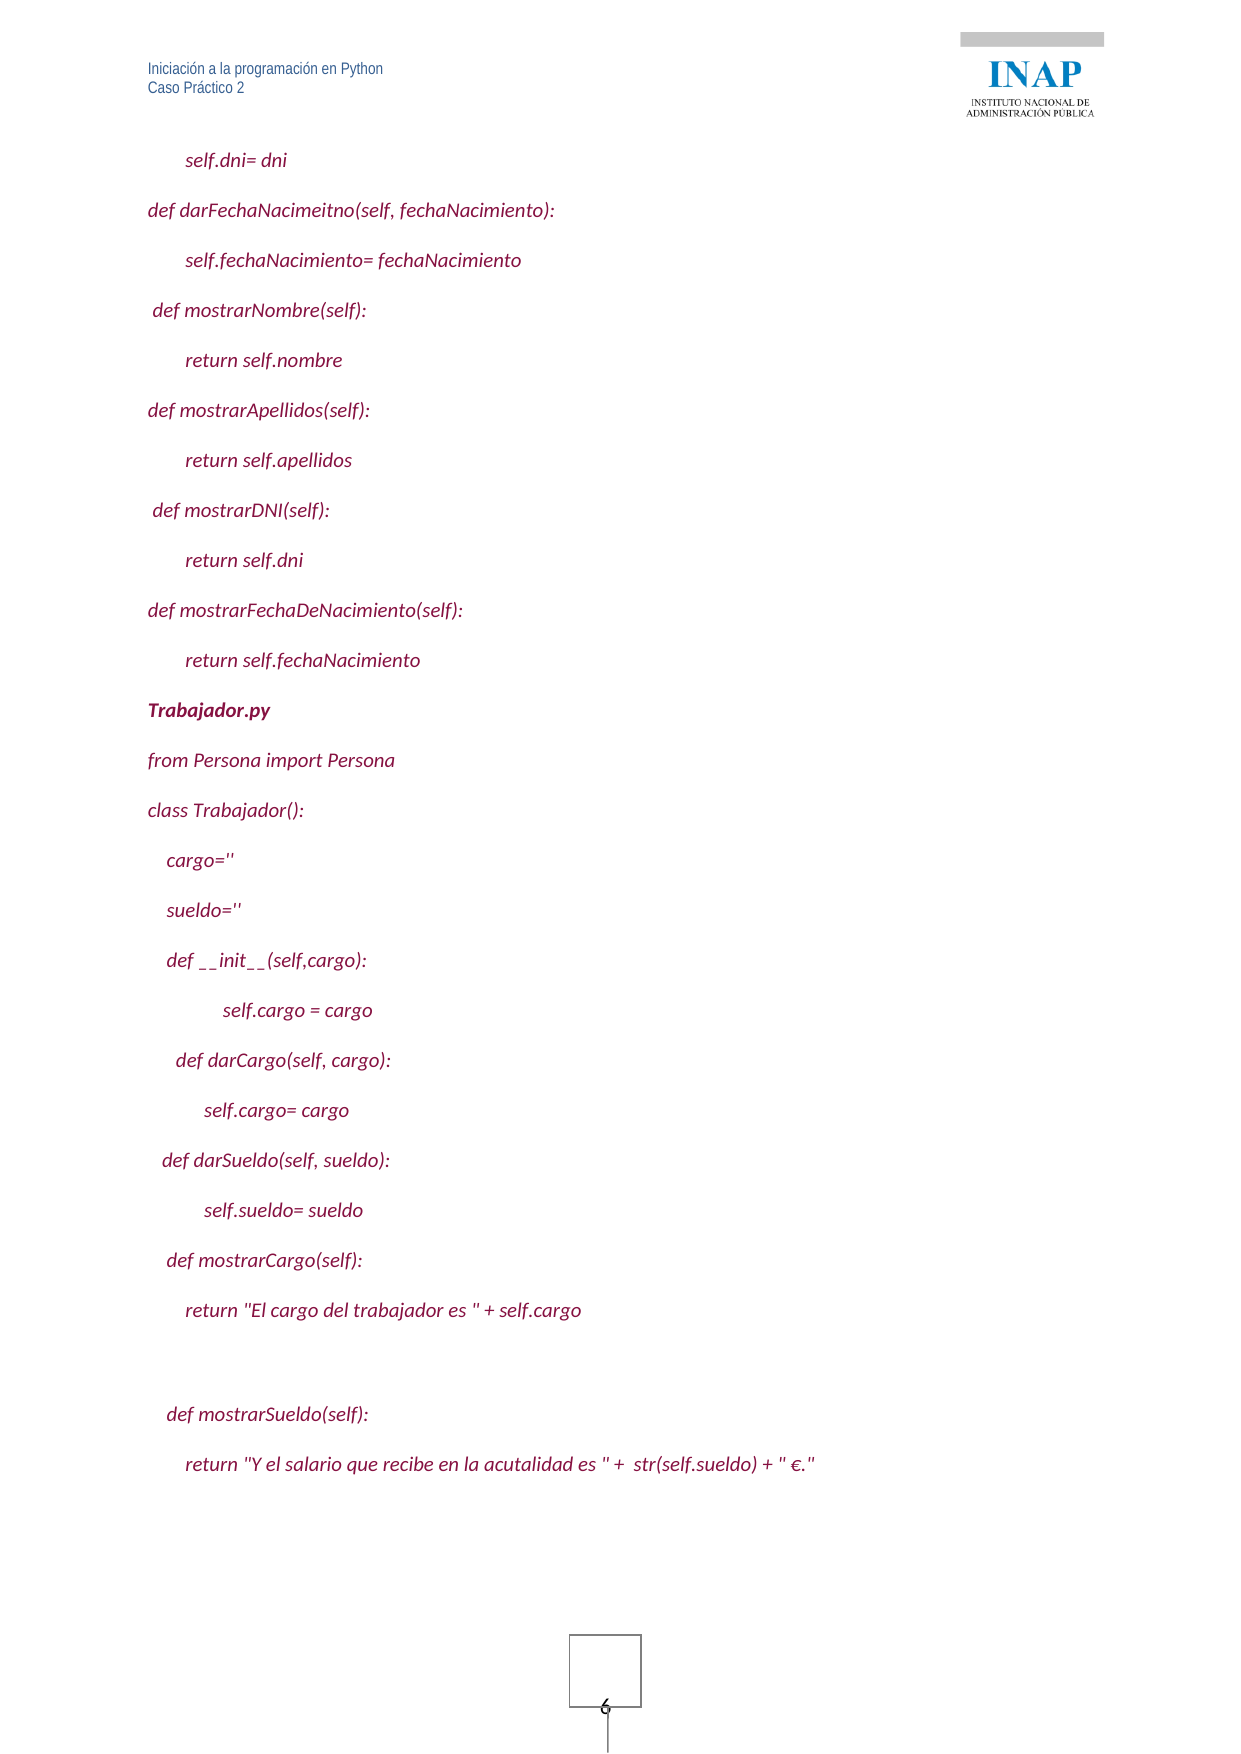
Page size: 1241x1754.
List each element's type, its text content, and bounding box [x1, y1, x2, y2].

text self.cargo = cargo [148, 998, 1063, 1023]
text def darSueldo(self, sueldo): [148, 1148, 1063, 1173]
text from Persona import Persona [148, 748, 1063, 773]
text def mostrarFechaDeNacimiento(self): [148, 598, 1063, 623]
text self.sueldo= sueldo [148, 1198, 1063, 1223]
text self.fechaNacimiento= fechaNacimiento [148, 248, 1063, 273]
text self.cargo= cargo [148, 1098, 1063, 1123]
text def darFechaNacimeitno(self, fechaNacimiento): [148, 198, 1063, 223]
text def mostrarSueldo(self): [148, 1401, 1063, 1426]
text return "Y el salario que recibe en la acutalidad es " + str(self.sueldo) + " €." [148, 1451, 1063, 1476]
text def mostrarNombre(self): [148, 298, 1063, 323]
text def mostrarApellidos(self): [148, 398, 1063, 423]
text return self.nombre [148, 348, 1063, 373]
text cargo='' [148, 848, 1063, 873]
text sueldo='' [148, 898, 1063, 923]
text def mostrarDNI(self): [148, 498, 1063, 523]
text return self.fechaNacimiento [148, 648, 1063, 673]
text def __init__(self,cargo): [148, 948, 1063, 973]
text self.dni= dni [148, 148, 1063, 173]
text Trabajador.py [148, 698, 1063, 723]
text return self.dni [148, 548, 1063, 573]
text def darCargo(self, cargo): [148, 1048, 1063, 1073]
text return "El cargo del trabajador es " + self.cargo [148, 1298, 1063, 1323]
text class Trabajador(): [148, 798, 1063, 823]
picture [960, 32, 1105, 134]
text return self.apellidos [148, 448, 1063, 473]
text def mostrarCargo(self): [148, 1248, 1063, 1273]
